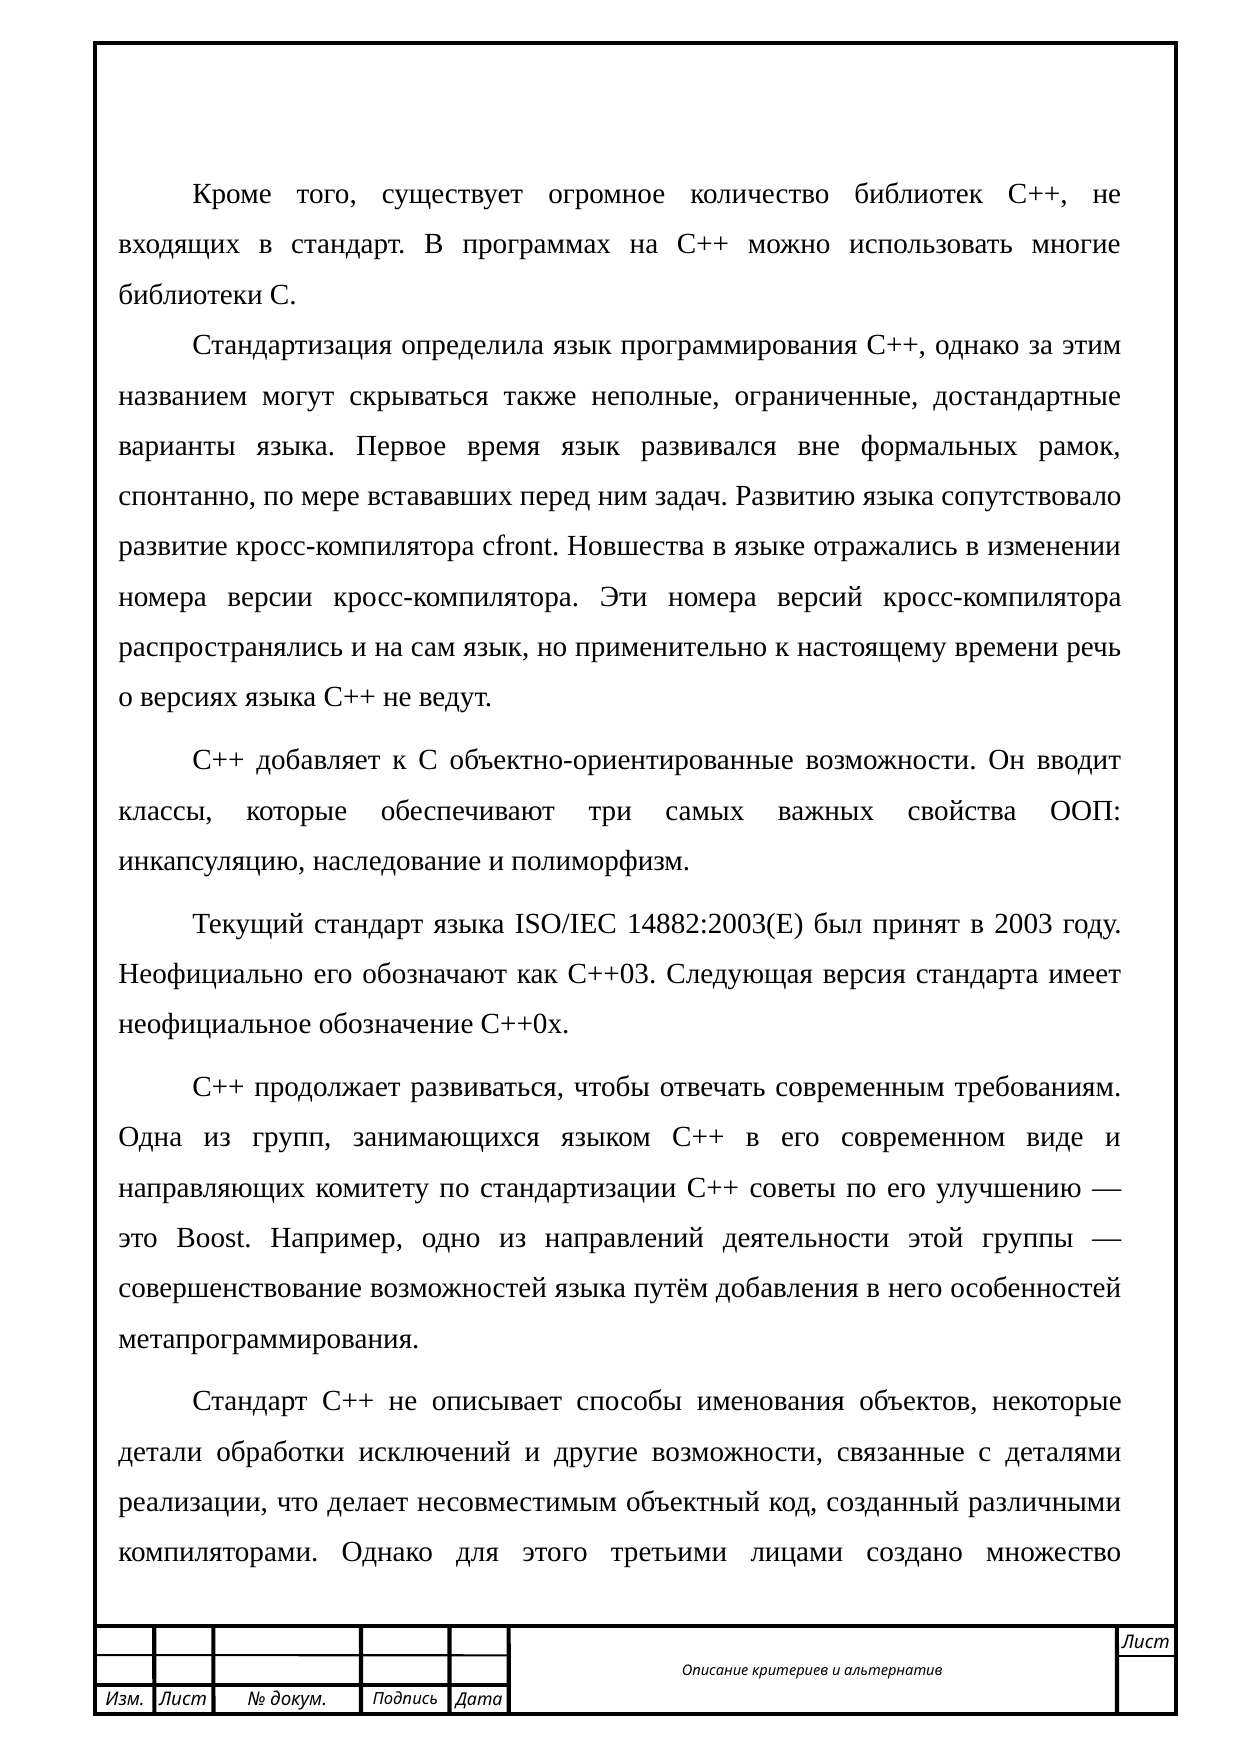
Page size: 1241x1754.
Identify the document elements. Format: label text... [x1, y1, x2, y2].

text Текущий стандарт языка ISO/IEC 14882:2003(E) был принят в 2003 году. Неофициально его обозначают как C++03. Следующая версия стандарта имеет неофициальное обозначение C++0x. [118, 906, 1122, 1040]
text Стандартизация определила язык программирования C++, однако за этим названием могут скрываться также неполные, ограниченные, достандартные варианты языка. Первое время язык развивался вне формальных рамок, спонтанно, по мере встававших перед ним задач. Развитию языка сопутствовало развитие кросс-компилятора cfront. Новшества в языке отражались в изменении номера версии кросс-компилятора. Эти номера версий кросс-компилятора распространялись и на сам язык, но применительно к настоящему времени речь о версиях языка C++ не ведут. [118, 327, 1122, 713]
text C++ добавляет к C объектно-ориентированные возможности. Он вводит классы, которые обеспечивают три самых важных свойства ООП: инкапсуляцию, наследование и полиморфизм. [118, 742, 1122, 876]
text Стандарт C++ не описывает способы именования объектов, некоторые детали обработки исключений и другие возможности, связанные с деталями реализации, что делает несовместимым объектный код, созданный различными компиляторами. Однако для этого третьими лицами создано множество [118, 1383, 1122, 1568]
text C++ продолжает развиваться, чтобы отвечать современным требованиям. Одна из групп, занимающихся языком C++ в его современном виде и направляющих комитету по стандартизации C++ советы по его улучшению — это Boost. Например, одно из направлений деятельности этой группы — совершенствование возможностей языка путём добавления в него особенностей метапрограммирования. [118, 1069, 1122, 1354]
text Кроме того, существует огромное количество библиотек C++, не входящих в стандарт. В программах на C++ можно использовать многие библиотеки C. [118, 176, 1122, 311]
